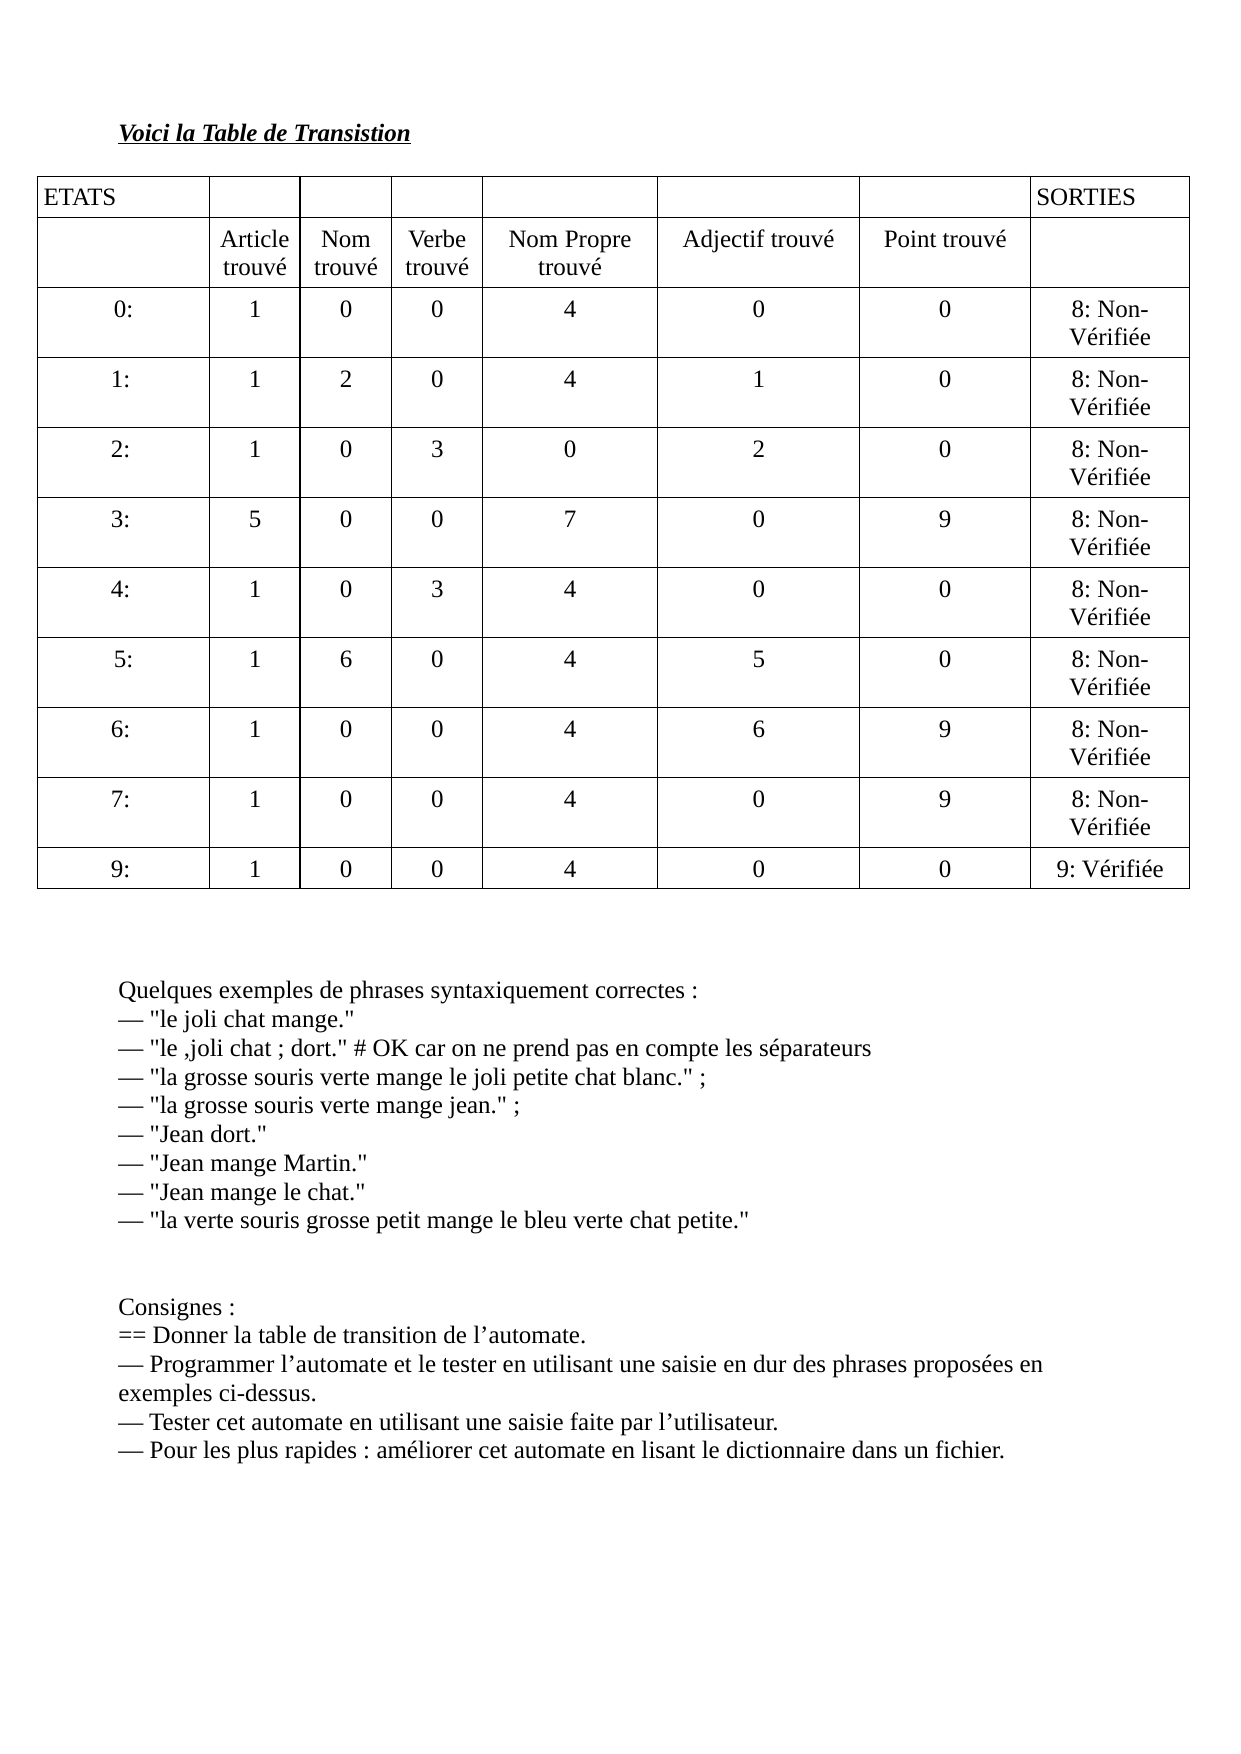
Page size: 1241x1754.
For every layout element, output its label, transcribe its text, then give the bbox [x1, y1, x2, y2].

table_cell 1 [658, 358, 859, 427]
table_cell 5: [38, 638, 209, 707]
text — "Jean mange Martin." [118, 1148, 1122, 1177]
table_cell 1 [210, 428, 299, 497]
table_cell 0 [658, 778, 859, 847]
text — "la grosse souris verte mange jean." ; [118, 1090, 1122, 1119]
text — Programmer l’automate et le tester en utilisant une saisie en dur des phrases proposées en [118, 1349, 1122, 1378]
table_cell 0 [658, 568, 859, 637]
text — "la grosse souris verte mange le joli petite chat blanc." ; [118, 1062, 1122, 1090]
text Quelques exemples de phrases syntaxiquement correctes : [118, 975, 1122, 1004]
table_cell 8: Non-Vérifiée [1031, 568, 1189, 637]
table_cell 3 [392, 428, 482, 497]
table_cell 9 [860, 708, 1030, 777]
table_cell 0 [658, 848, 859, 888]
table_cell 1 [210, 288, 299, 357]
table_cell 0 [860, 358, 1030, 427]
text — "la verte souris grosse petit mange le bleu verte chat petite." [118, 1205, 1122, 1234]
table_cell 0 [860, 848, 1030, 888]
table_cell 4: [38, 568, 209, 637]
table_cell [38, 218, 209, 287]
table_cell [1031, 218, 1189, 287]
table_cell 0: [38, 288, 209, 357]
table_cell 2: [38, 428, 209, 497]
table_cell 4 [483, 848, 657, 888]
table_cell 0 [860, 288, 1030, 357]
text == Donner la table de transition de l’automate. [118, 1320, 1122, 1349]
table_cell 0 [392, 848, 482, 888]
table_cell 0 [301, 778, 391, 847]
table_cell 8: Non-Vérifiée [1031, 428, 1189, 497]
table_cell 4 [483, 708, 657, 777]
table_cell 4 [483, 638, 657, 707]
table_cell 0 [483, 428, 657, 497]
table_header [483, 177, 657, 217]
table_header SORTIES [1031, 177, 1189, 217]
table_cell 6: [38, 708, 209, 777]
table_header [860, 177, 1030, 217]
table_cell 0 [658, 498, 859, 567]
table_cell 3: [38, 498, 209, 567]
table_cell 0 [392, 498, 482, 567]
table_cell 2 [658, 428, 859, 497]
table_cell 6 [301, 638, 391, 707]
table_cell 3 [392, 568, 482, 637]
table_cell 8: Non-Vérifiée [1031, 288, 1189, 357]
text — "le joli chat mange." [118, 1004, 1122, 1033]
table_cell 7 [483, 498, 657, 567]
text — Tester cet automate en utilisant une saisie faite par l’utilisateur. [118, 1407, 1122, 1435]
table_cell Article trouvé [210, 218, 299, 287]
table_cell 4 [483, 358, 657, 427]
table_cell 4 [483, 288, 657, 357]
table_cell Adjectif trouvé [658, 218, 859, 287]
text Voici la Table de Transistion [118, 118, 1122, 147]
table_cell 0 [392, 638, 482, 707]
table_header [301, 177, 391, 217]
table_cell 0 [392, 288, 482, 357]
table_cell Verbe trouvé [392, 218, 482, 287]
table_cell 1 [210, 638, 299, 707]
table_cell 0 [860, 428, 1030, 497]
table_cell 5 [210, 498, 299, 567]
table_cell Nom Propre trouvé [483, 218, 657, 287]
text — "Jean dort." [118, 1119, 1122, 1148]
table_cell 7: [38, 778, 209, 847]
table_cell 8: Non-Vérifiée [1031, 638, 1189, 707]
table_cell 4 [483, 568, 657, 637]
table_cell 0 [658, 288, 859, 357]
table_cell 1 [210, 708, 299, 777]
table_cell 6 [658, 708, 859, 777]
table_cell 5 [658, 638, 859, 707]
table_cell 0 [301, 568, 391, 637]
table_header [392, 177, 482, 217]
text exemples ci-dessus. [118, 1378, 1122, 1407]
table_cell 1 [210, 778, 299, 847]
table_header [658, 177, 859, 217]
text — "le ,joli chat ; dort." # OK car on ne prend pas en compte les séparateurs [118, 1033, 1122, 1062]
table_cell 4 [483, 778, 657, 847]
text Consignes : [118, 1292, 1122, 1320]
table_cell 1 [210, 358, 299, 427]
table_cell 8: Non-Vérifiée [1031, 778, 1189, 847]
table_cell 0 [392, 358, 482, 427]
table_cell 9 [860, 778, 1030, 847]
table_cell 9 [860, 498, 1030, 567]
table_cell 8: Non-Vérifiée [1031, 358, 1189, 427]
table_cell 9: Vérifiée [1031, 848, 1189, 888]
table_cell 1 [210, 848, 299, 888]
table_cell 8: Non-Vérifiée [1031, 498, 1189, 567]
table_cell 0 [392, 778, 482, 847]
table_cell Point trouvé [860, 218, 1030, 287]
table_cell 0 [301, 288, 391, 357]
table_cell 1: [38, 358, 209, 427]
table_cell 8: Non-Vérifiée [1031, 708, 1189, 777]
table_header [210, 177, 299, 217]
table_cell 0 [301, 848, 391, 888]
table_header ETATS [38, 177, 209, 217]
table_cell 0 [860, 568, 1030, 637]
table_cell 0 [392, 708, 482, 777]
table_cell 0 [301, 708, 391, 777]
text — "Jean mange le chat." [118, 1177, 1122, 1205]
table_cell 9: [38, 848, 209, 888]
table_cell 0 [860, 638, 1030, 707]
table_cell Nom trouvé [301, 218, 391, 287]
table_cell 0 [301, 498, 391, 567]
table_cell 2 [301, 358, 391, 427]
table_cell 1 [210, 568, 299, 637]
table_cell 0 [301, 428, 391, 497]
text — Pour les plus rapides : améliorer cet automate en lisant le dictionnaire dans un fichier. [118, 1435, 1122, 1464]
